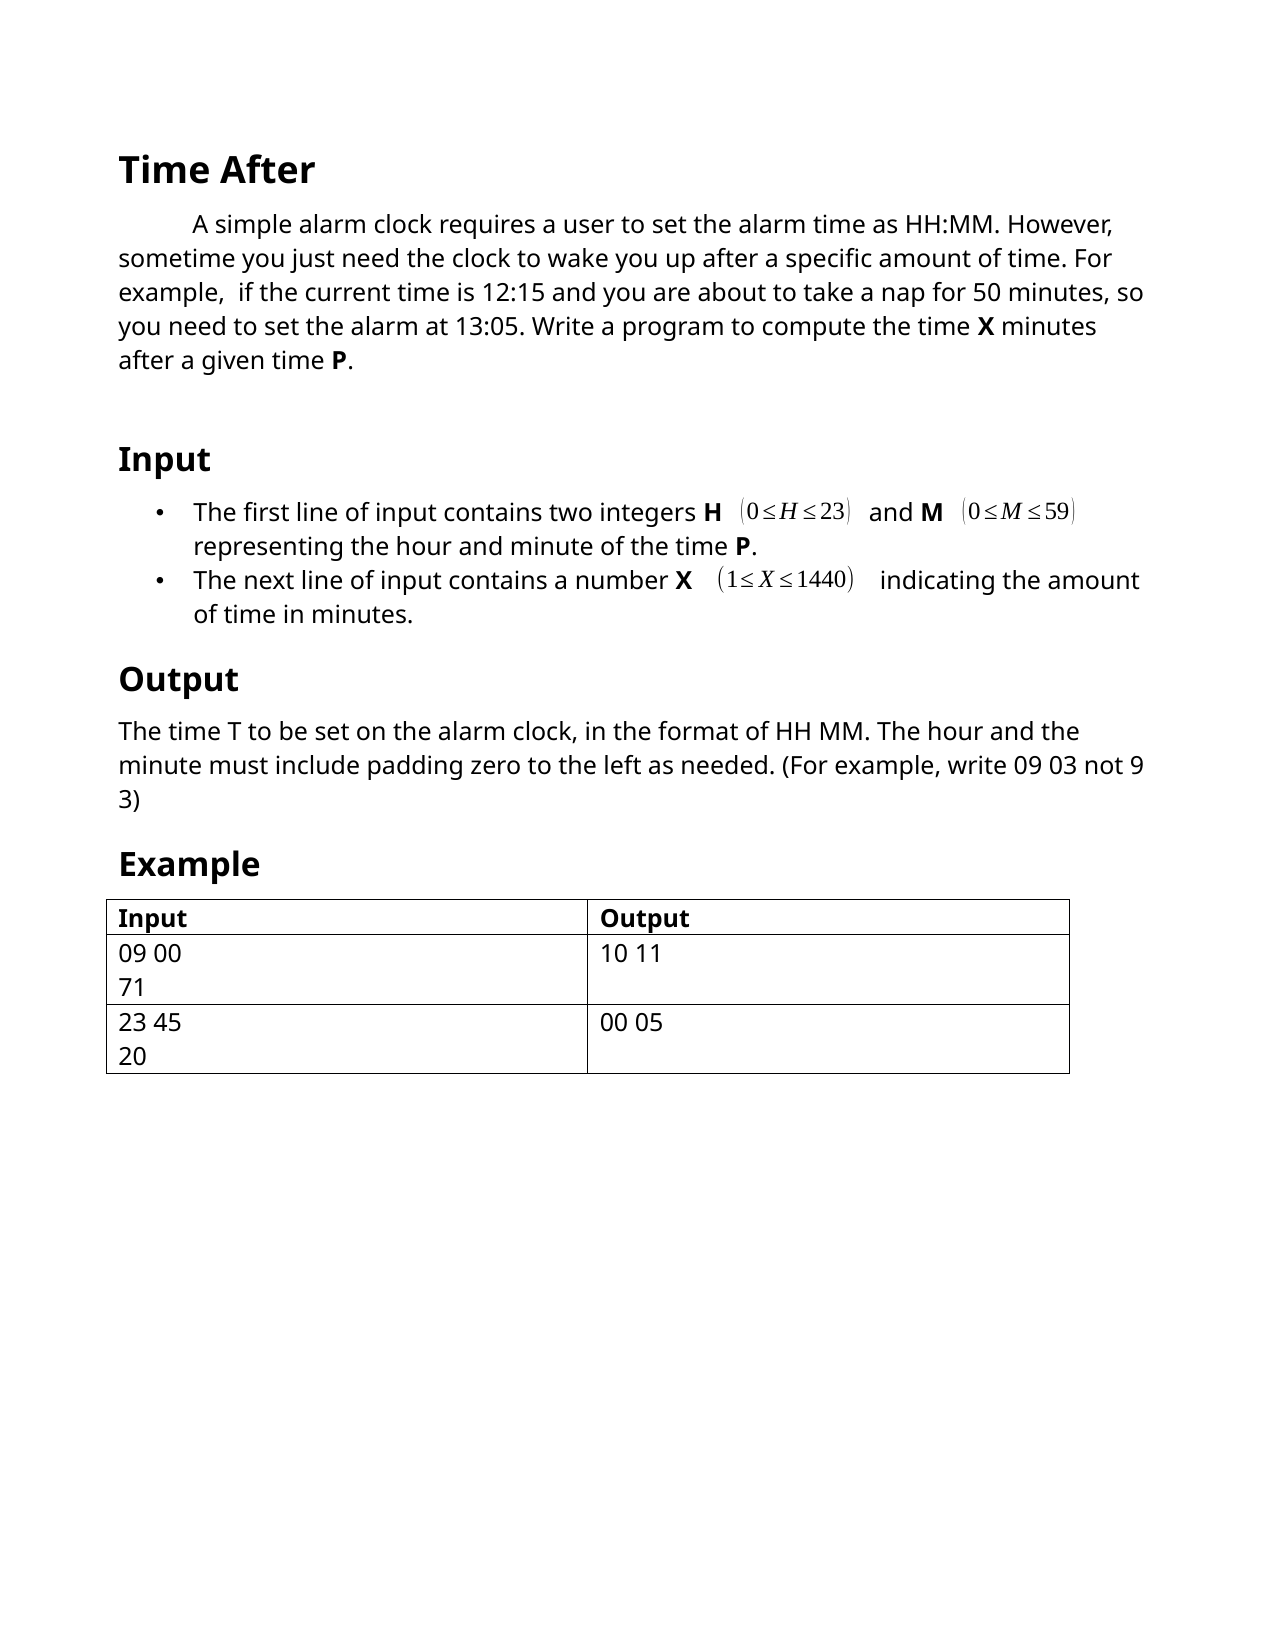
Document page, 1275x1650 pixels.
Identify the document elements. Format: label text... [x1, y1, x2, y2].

table_cell 23 45 20 [107, 1005, 587, 1073]
subtitle Output [118, 656, 1157, 701]
list The next line of input contains a number X indicating the amount of time in minutes. [156, 562, 1157, 631]
title Time After [118, 143, 1157, 194]
table_cell 00 05 [588, 1005, 1069, 1073]
table_cell 09 00 71 [107, 935, 587, 1003]
table_cell 10 11 [588, 935, 1069, 1003]
subtitle Example [118, 841, 1157, 887]
list The first line of input contains two integers Hand M representing the hour and minute of the time P. [156, 494, 1157, 562]
text The time T to be set on the alarm clock, in the format of HH MM. The hour and the minute must include padding zero to the left as needed. (For example, write 09 03 not 9 3) [118, 714, 1157, 816]
table_header Input [107, 900, 587, 934]
subtitle Input [118, 436, 1157, 482]
table_header Output [588, 900, 1069, 934]
text A simple alarm clock requires a user to set the alarm time as HH:MM. However, sometime you just need the clock to wake you up after a specific amount of time. For example, if the current time is 12:15 and you are about to take a nap for 50 minutes, so you need to set the alarm at 13:05. Write a program to compute the time X minutes after a given time P. [118, 207, 1157, 377]
